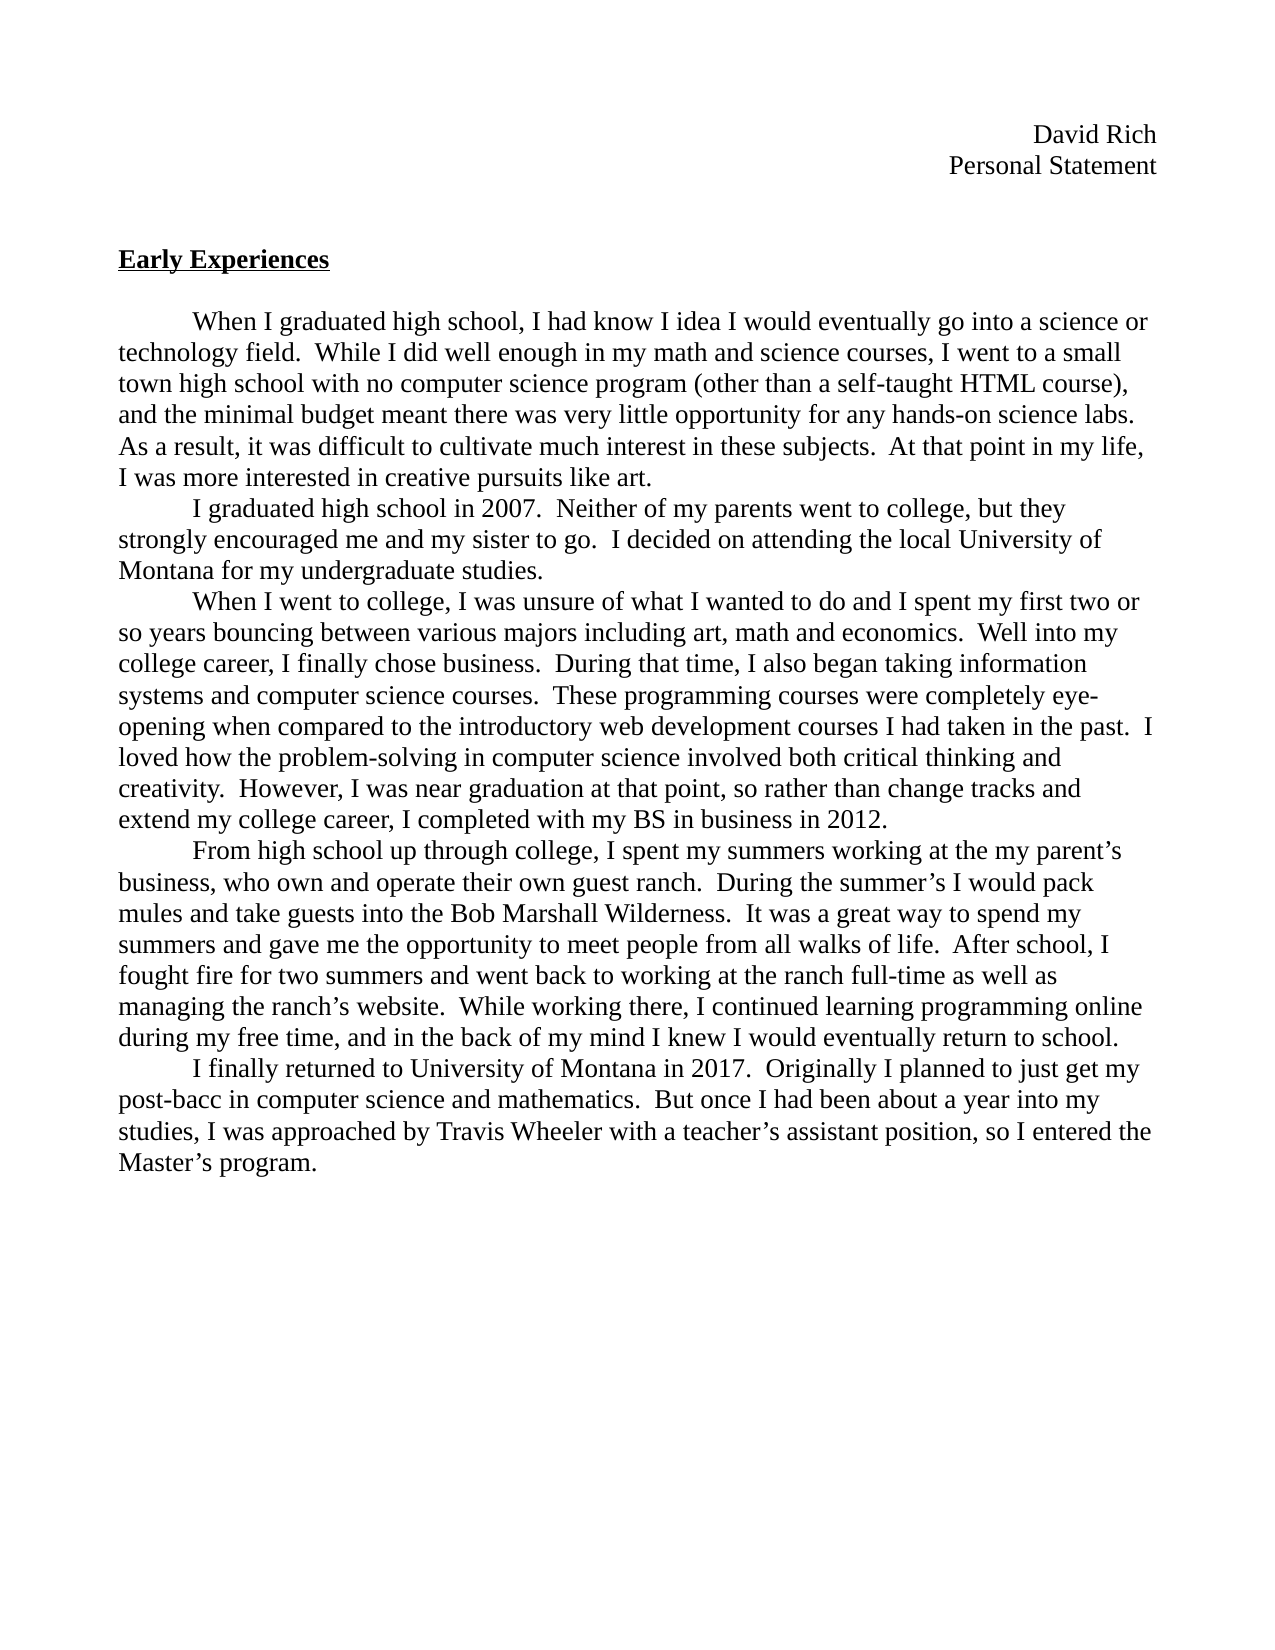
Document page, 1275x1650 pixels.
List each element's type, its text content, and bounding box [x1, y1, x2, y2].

text From high school up through college, I spent my summers working at the my parent’s business, who own and operate their own guest ranch. During the summer’s I would pack mules and take guests into the Bob Marshall Wilderness. It was a great way to spend my summers and gave me the opportunity to meet people from all walks of life. After school, I fought fire for two summers and went back to working at the ranch full-time as well as managing the ranch’s website. While working there, I continued learning programming online during my free time, and in the back of my mind I knew I would eventually return to school. [118, 834, 1157, 1052]
text When I went to college, I was unsure of what I wanted to do and I spent my first two or so years bouncing between various majors including art, math and economics. Well into my college career, I finally chose business. During that time, I also began taking information systems and computer science courses. These programming courses were completely eye-opening when compared to the introductory web development courses I had taken in the past. I loved how the problem-solving in computer science involved both critical thinking and creativity. However, I was near graduation at that point, so rather than change tracks and extend my college career, I completed with my BS in business in 2012. [118, 585, 1157, 834]
text When I graduated high school, I had know I idea I would eventually go into a science or technology field. While I did well enough in my math and science courses, I went to a small town high school with no computer science program (other than a self-taught HTML course), and the minimal budget meant there was very little opportunity for any hands-on science labs. As a result, it was difficult to cultivate much interest in these subjects. At that point in my life, I was more interested in creative pursuits like art. [118, 305, 1157, 492]
text Personal Statement [118, 149, 1157, 180]
text I graduated high school in 2007. Neither of my parents went to college, but they strongly encouraged me and my sister to go. I decided on attending the local University of Montana for my undergraduate studies. [118, 492, 1157, 585]
text David Rich [118, 118, 1157, 149]
text I finally returned to University of Montana in 2017. Originally I planned to just get my post-bacc in computer science and mathematics. But once I had been about a year into my studies, I was approached by Travis Wheeler with a teacher’s assistant position, so I entered the Master’s program. [118, 1052, 1157, 1177]
text Early Experiences [118, 243, 1157, 274]
